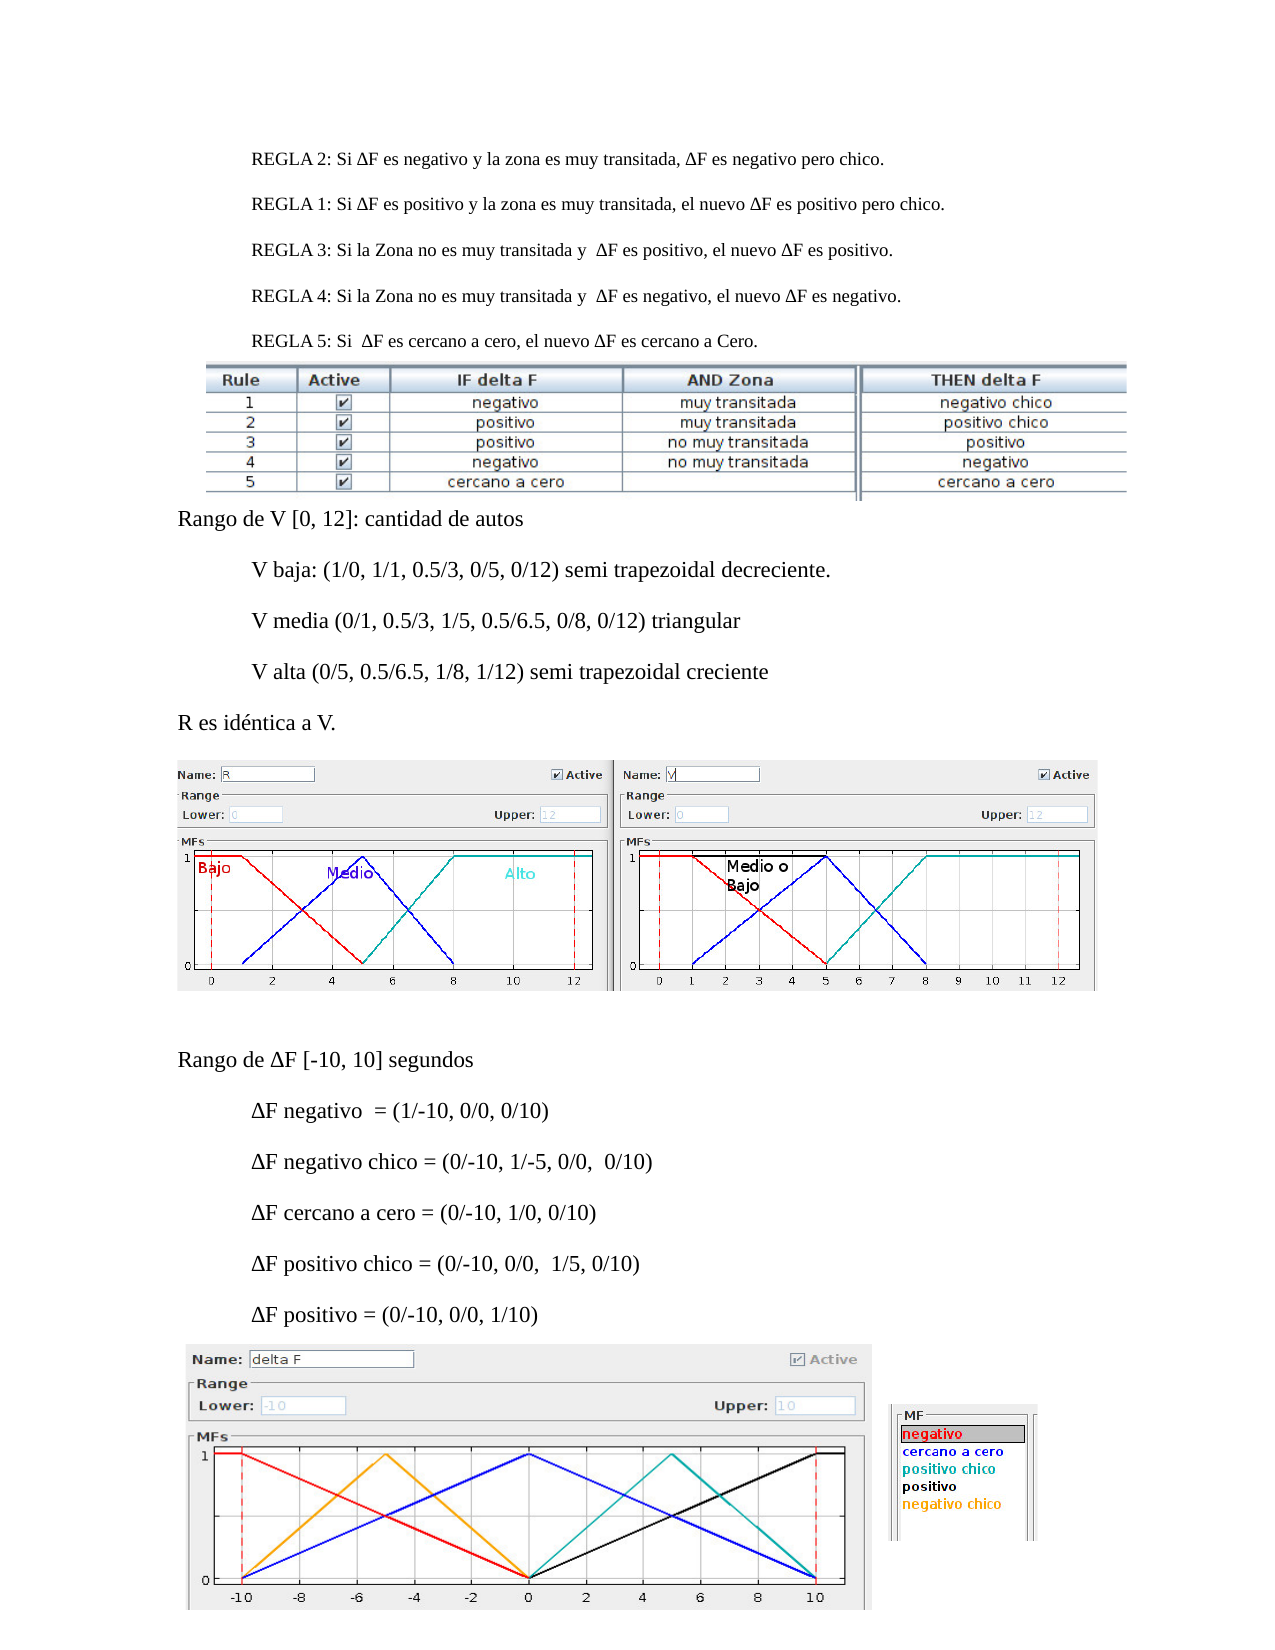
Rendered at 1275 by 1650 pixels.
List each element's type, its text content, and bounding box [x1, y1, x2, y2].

text R es idéntica a V. [177, 709, 1098, 735]
text ∆F cercano a cero = (0/-10, 1/0, 0/10) [177, 1199, 1098, 1225]
text REGLA 3: Si la Zona no es muy transitada y ∆F es positivo, el nuevo ∆F es positivo. [177, 239, 1098, 260]
text V media (0/1, 0.5/3, 1/5, 0.5/6.5, 0/8, 0/12) triangular [177, 607, 1098, 633]
picture [177, 760, 1098, 991]
text V baja: (1/0, 1/1, 0.5/3, 0/5, 0/12) semi trapezoidal decreciente. [177, 556, 1098, 582]
text REGLA 2: Si ∆F es negativo y la zona es muy transitada, ∆F es negativo pero chico. [177, 148, 1098, 169]
text ∆F positivo chico = (0/-10, 0/0, 1/5, 0/10) [177, 1250, 1098, 1276]
text ∆F negativo = (1/-10, 0/0, 0/10) [177, 1097, 1098, 1123]
text Rango de ∆F [-10, 10] segundos [177, 1046, 1098, 1072]
text ∆F negativo chico = (0/-10, 1/-5, 0/0, 0/10) [177, 1148, 1098, 1174]
picture [888, 1404, 1038, 1541]
text REGLA 4: Si la Zona no es muy transitada y ∆F es negativo, el nuevo ∆F es negativo. [177, 284, 1098, 306]
picture [206, 361, 1127, 501]
picture [185, 1344, 872, 1610]
text REGLA 5: Si ∆F es cercano a cero, el nuevo ∆F es cercano a Cero. [177, 330, 1098, 352]
text Rango de V [0, 12]: cantidad de autos [177, 376, 1098, 531]
text V alta (0/5, 0.5/6.5, 1/8, 1/12) semi trapezoidal creciente [177, 658, 1098, 684]
text REGLA 1: Si ∆F es positivo y la zona es muy transitada, el nuevo ∆F es positivo pero chico. [177, 193, 1098, 215]
text ∆F positivo = (0/-10, 0/0, 1/10) [177, 1301, 1098, 1327]
